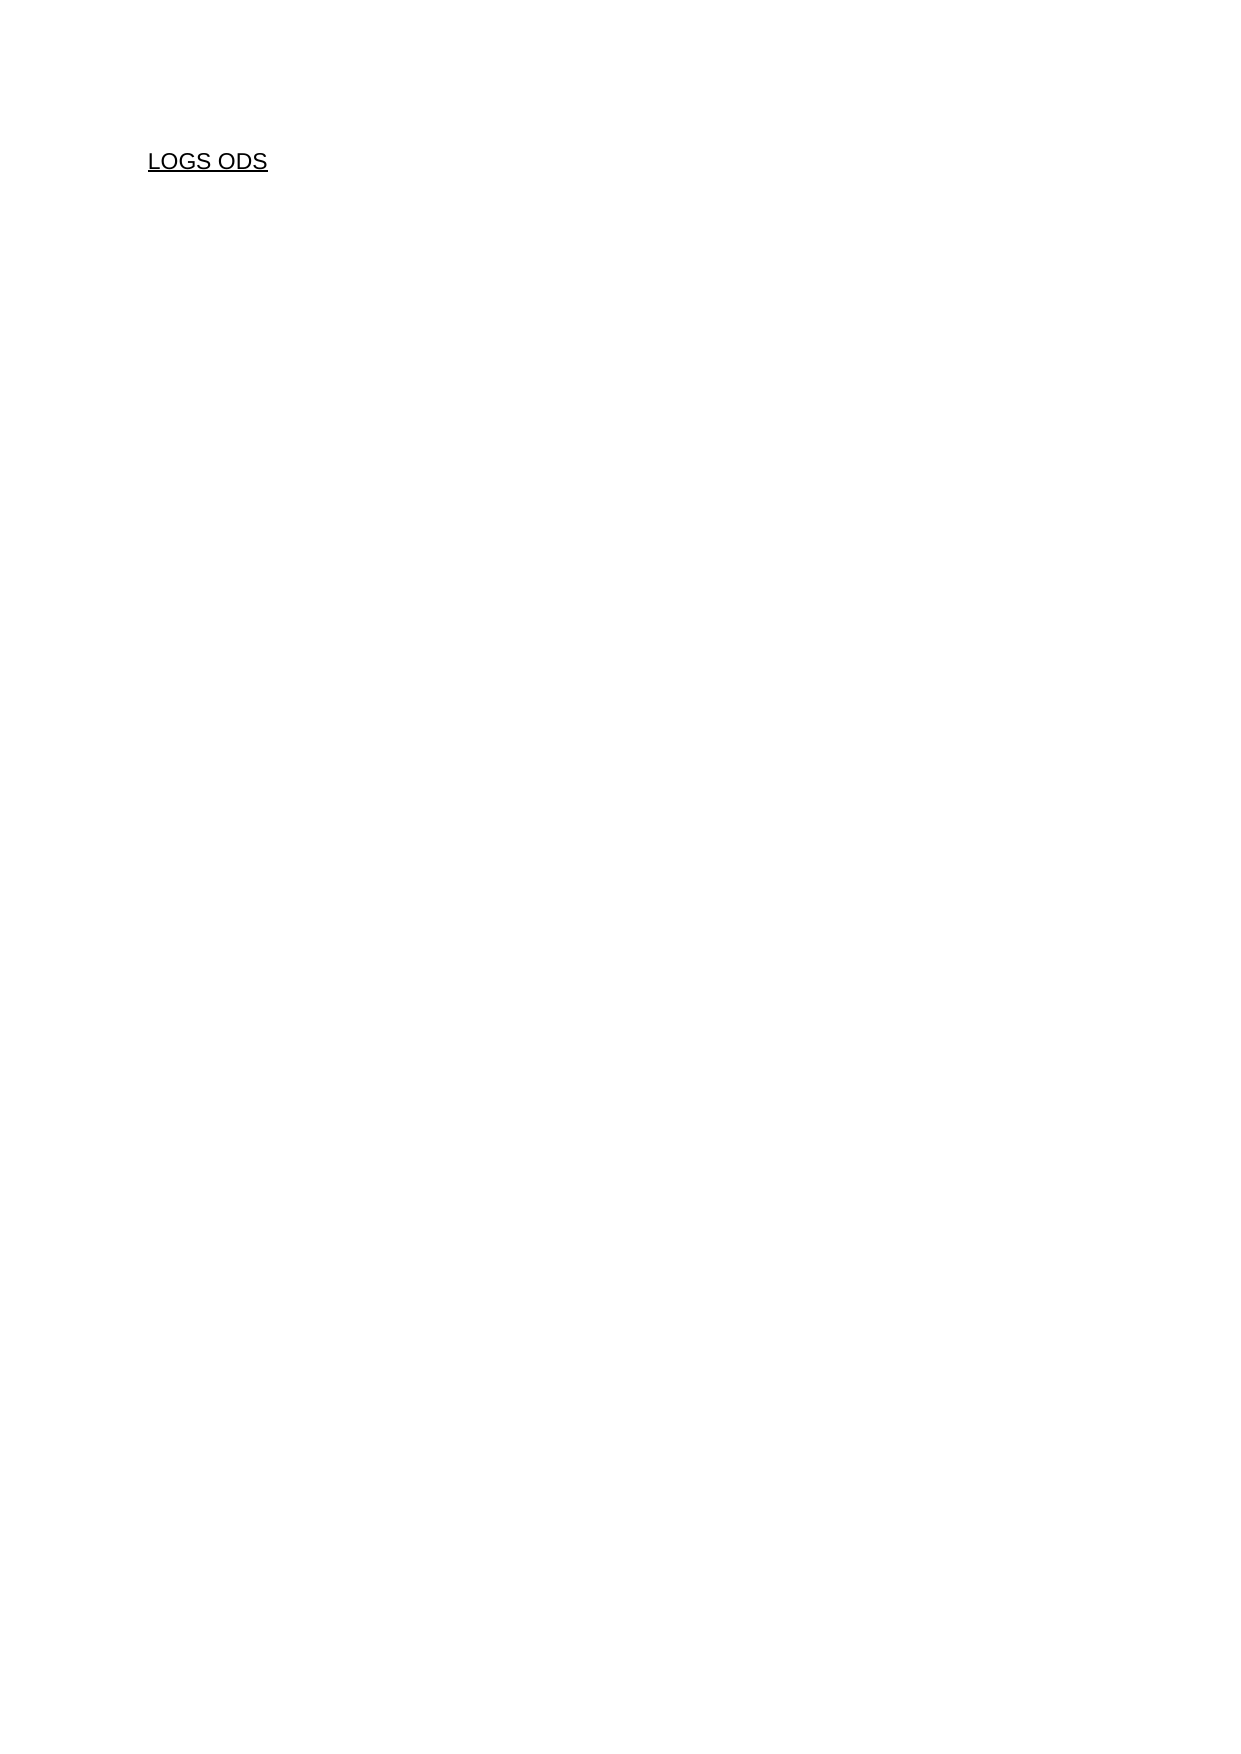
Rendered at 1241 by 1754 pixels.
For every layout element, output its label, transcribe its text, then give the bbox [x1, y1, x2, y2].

text LOGS ODS [148, 148, 1093, 174]
